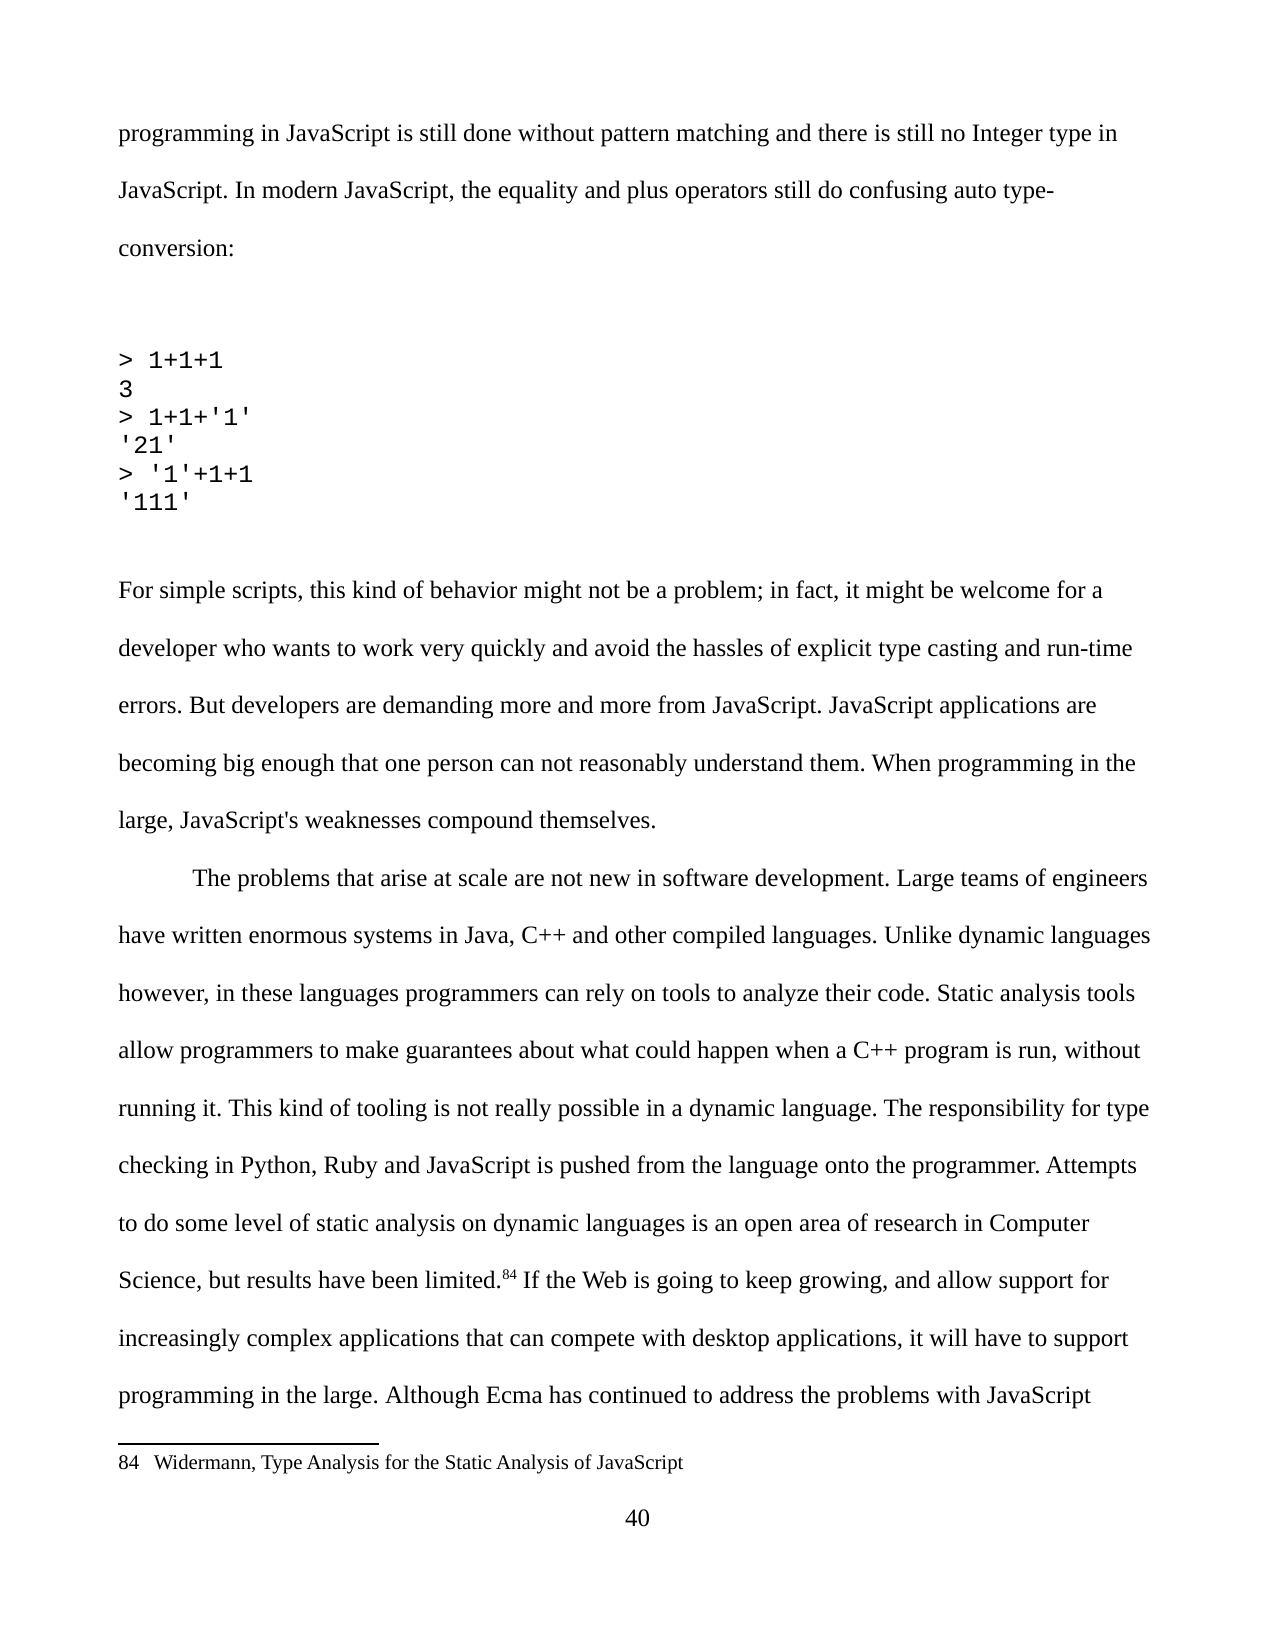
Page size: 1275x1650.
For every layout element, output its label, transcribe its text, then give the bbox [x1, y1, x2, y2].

text > 1+1+'1' [118, 405, 1157, 433]
text The problems that arise at scale are not new in software development. Large teams of engineers have written enormous systems in Java, C++ and other compiled languages. Unlike dynamic languages however, in these languages programmers can rely on tools to analyze their code. Static analysis tools allow programmers to make guarantees about what could happen when a C++ program is run, without running it. This kind of tooling is not really possible in a dynamic language. The responsibility for type checking in Python, Ruby and JavaScript is pushed from the language onto the programmer. Attempts to do some level of static analysis on dynamic languages is an open area of research in Computer Science, but results have been limited. If the Web is going to keep growing, and allow support for increasingly complex applications that can compete with desktop applications, it will have to support programming in the large. Although Ecma has continued to address the problems with JavaScript [118, 863, 1157, 1409]
text > '1'+1+1 [118, 461, 1157, 490]
text '21' [118, 433, 1157, 461]
text programming in JavaScript is still done without pattern matching and there is still no Integer type in JavaScript. In modern JavaScript, the equality and plus operators still do confusing auto type-conversion: [118, 118, 1157, 262]
text Widermann, Type Analysis for the Static Analysis of JavaScript [118, 1449, 1157, 1474]
text '111' [118, 490, 1157, 518]
text For simple scripts, this kind of behavior might not be a problem; in fact, it might be welcome for a developer who wants to work very quickly and avoid the hassles of explicit type casting and run-time errors. But developers are demanding more and more from JavaScript. JavaScript applications are becoming big enough that one person can not reasonably understand them. When programming in the large, JavaScript's weaknesses compound themselves. [118, 576, 1157, 834]
text 3 [118, 376, 1157, 405]
text > 1+1+1 [118, 348, 1157, 376]
